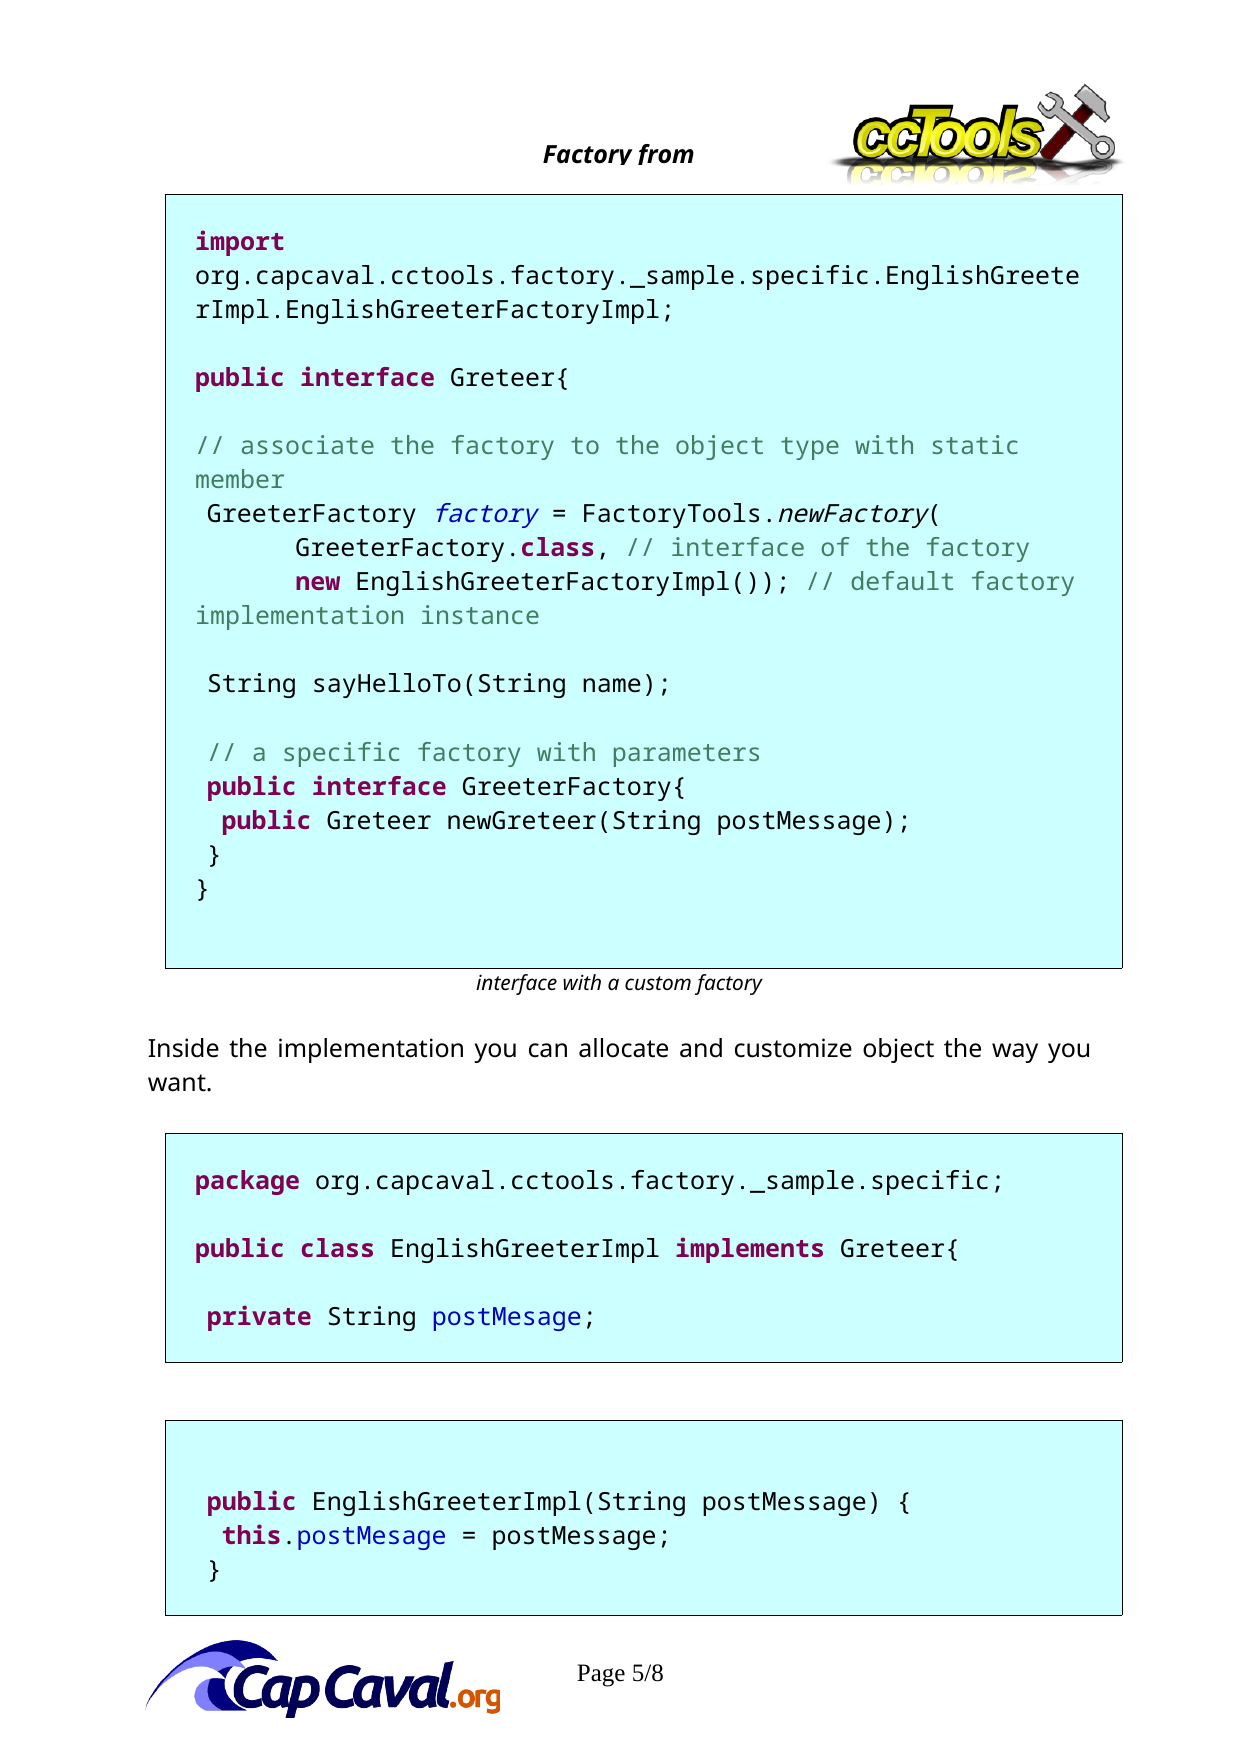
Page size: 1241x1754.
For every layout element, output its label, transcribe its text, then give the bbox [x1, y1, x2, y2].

text public class EnglishGreeterImpl implements Greteer{ [166, 1201, 1122, 1235]
text GreeterFactory factory = FactoryTools.newFactory( [166, 466, 1122, 500]
text // associate the factory to the object type with static member [166, 398, 1122, 466]
text this.postMesage = postMessage; [166, 1488, 1122, 1522]
text import org.capcaval.cctools.factory._sample.specific.EnglishGreeterImpl.EnglishGreeterFactoryImpl; [166, 195, 1122, 296]
text Inside the implementation you can allocate and customize object the way you want. [148, 1031, 1093, 1099]
text } [166, 1522, 1122, 1615]
text public interface GreeterFactory{ [166, 739, 1122, 773]
text public interface Greteer{ [166, 330, 1122, 364]
picture [145, 1640, 500, 1718]
text } [166, 807, 1122, 841]
text new EnglishGreeterFactoryImpl()); // default factory implementation instance [166, 534, 1122, 602]
text public Greteer newGreteer(String postMessage); [166, 773, 1122, 807]
text interface with a custom factory [148, 968, 1093, 997]
text GreeterFactory.class, // interface of the factory [166, 500, 1122, 534]
text String sayHelloTo(String name); [166, 636, 1122, 671]
text package org.capcaval.cctools.factory._sample.specific; [166, 1134, 1122, 1167]
text public EnglishGreeterImpl(String postMessage) { [166, 1454, 1122, 1488]
text // a specific factory with parameters [166, 704, 1122, 739]
picture [822, 79, 1135, 189]
text } [166, 841, 1122, 875]
text private String postMesage; [166, 1269, 1122, 1362]
